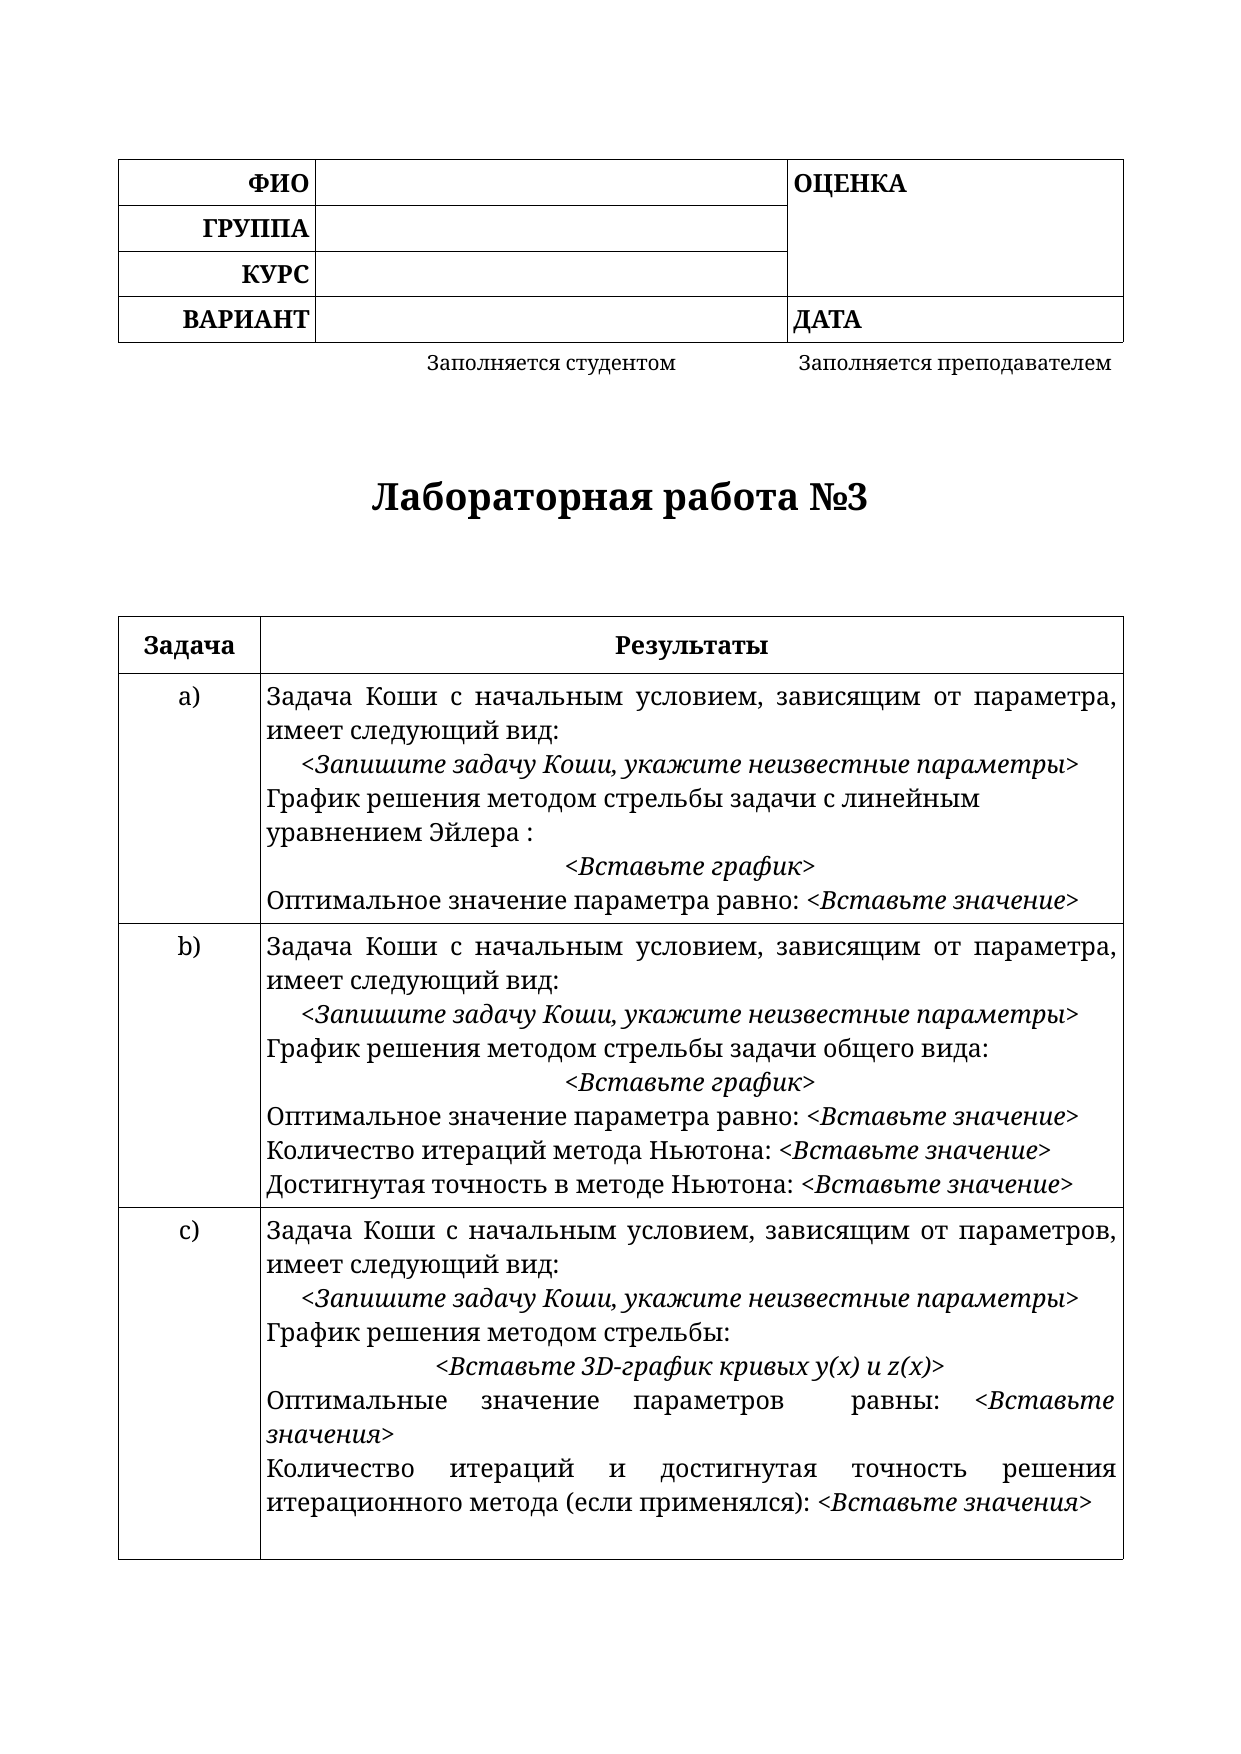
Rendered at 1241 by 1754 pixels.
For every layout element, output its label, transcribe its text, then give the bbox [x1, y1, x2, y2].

table_cell a) [119, 674, 260, 923]
table_header ФИО [119, 160, 315, 205]
table_header Результаты [261, 617, 1123, 673]
table_cell ВАРИАНТ [119, 297, 315, 342]
table_cell b) [119, 924, 260, 1207]
table_cell ГРУППА [119, 206, 315, 251]
table_cell [316, 297, 787, 342]
table_cell [118, 343, 315, 388]
table_cell Задача Коши с начальным условием, зависящим от параметра, имеет следующий вид: <Запишите задачу Коши, укажите неизвестные параметры> График решения методом стрельбы задачи с линейным уравнением Эйлера : <Вставьте график> Оптимальное значение параметра равно: <Вставьте значение> [261, 674, 1123, 923]
table_cell c) [119, 1208, 260, 1559]
table_cell КУРС [119, 252, 315, 296]
table_header Задача [119, 617, 260, 673]
table_cell Заполняется студентом [315, 343, 787, 388]
table_cell Задача Коши с начальным условием, зависящим от параметра, имеет следующий вид: <Запишите задачу Коши, укажите неизвестные параметры> График решения методом стрельбы задачи общего вида: <Вставьте график> Оптимальное значение параметра равно: <Вставьте значение> Количество итераций метода Ньютона: <Вставьте значение> Достигнутая точность в методе Ньютона: <Вставьте значение> [261, 924, 1123, 1207]
table_cell Заполняется преподавателем [788, 343, 1123, 388]
table_header ОЦЕНКА [788, 160, 1123, 296]
text Лабораторная работа №3 [118, 470, 1122, 521]
table_cell [316, 206, 787, 251]
table_cell ДАТА [788, 297, 1123, 342]
table_cell [316, 252, 787, 296]
table_header [316, 160, 787, 205]
table_cell Задача Коши с начальным условием, зависящим от параметров, имеет следующий вид: <Запишите задачу Коши, укажите неизвестные параметры> График решения методом стрельбы: <Вставьте 3D-график кривых y(x) и z(x)> Оптимальные значение параметров равны: <Вставьте значения> Количество итераций и достигнутая точность решения итерационного метода (если применялся): <Вставьте значения> [261, 1208, 1123, 1559]
